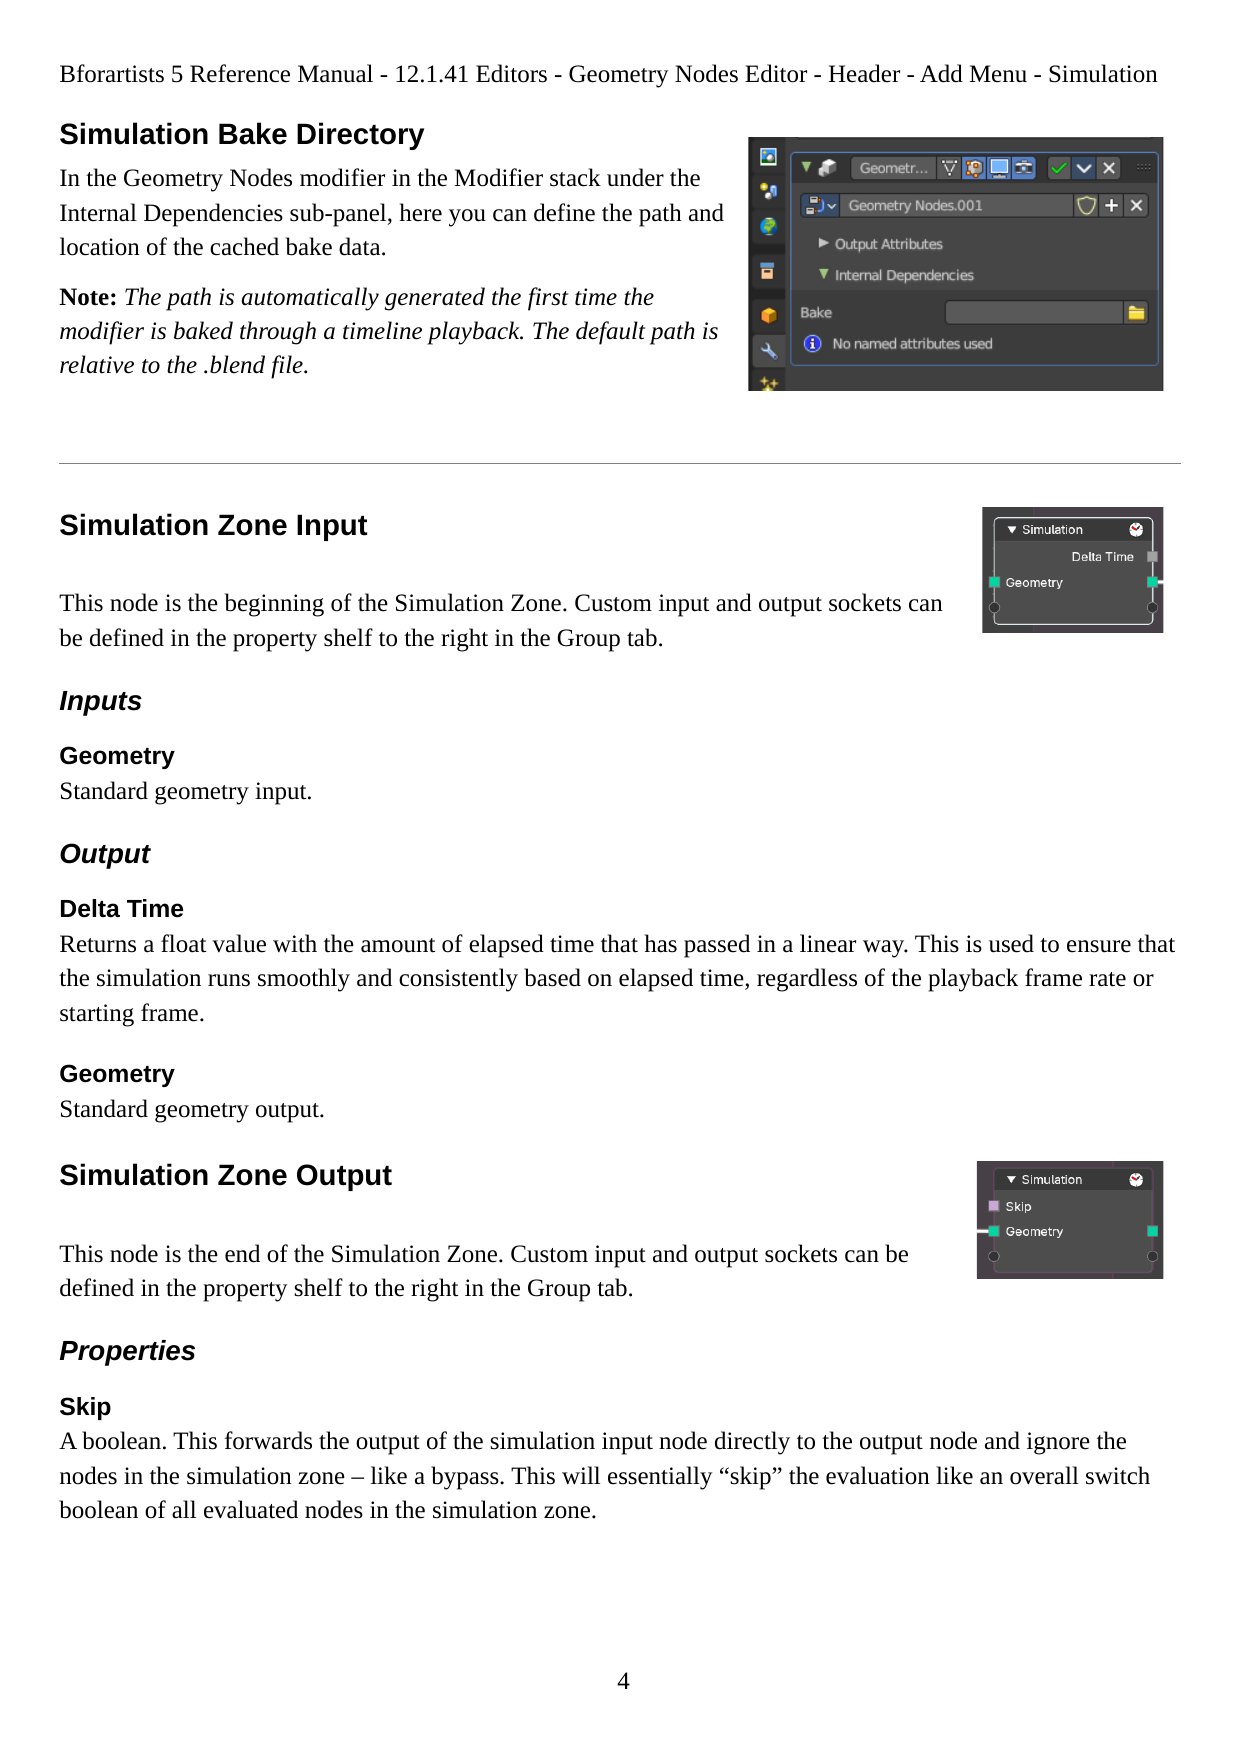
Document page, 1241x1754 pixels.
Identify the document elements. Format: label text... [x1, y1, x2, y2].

subtitle [1164, 507, 1181, 541]
subtitle Skip [59, 1392, 1181, 1420]
text This node is the end of the Simulation Zone. Custom input and output sockets can be defined in the property shelf to the right in the Group tab. [59, 1204, 1181, 1302]
subtitle Simulation Zone Input [59, 507, 982, 541]
picture [982, 507, 1164, 633]
text Standard geometry output. [59, 1094, 1181, 1123]
text Standard geometry input. [59, 776, 1181, 804]
subtitle Geometry [59, 1059, 1181, 1088]
subtitle Inputs [59, 684, 1181, 716]
picture [976, 1161, 1164, 1279]
subtitle Geometry [59, 741, 1181, 769]
text Returns a float value with the amount of elapsed time that has passed in a linear way. This is used to ensure that the simulation runs smoothly and consistently based on elapsed time, regardless of the playback frame rate or starting frame. [59, 929, 1181, 1027]
subtitle Delta Time [59, 894, 1181, 923]
text Note: The path is automatically generated the first time the modifier is baked through a timeline playback. The default path is relative to the .blend file. [59, 282, 748, 379]
subtitle Output [59, 837, 1181, 869]
subtitle Properties [59, 1335, 1181, 1367]
subtitle Simulation Zone Output [59, 1158, 1181, 1192]
subtitle Simulation Bake Directory [59, 117, 1181, 151]
text A boolean. This forwards the output of the simulation input node directly to the output node and ignore the nodes in the simulation zone – like a bypass. This will essentially “skip” the evaluation like an overall switch boolean of all evaluated nodes in the simulation zone. [59, 1426, 1181, 1524]
text This node is the beginning of the Simulation Zone. Custom input and output sockets can be defined in the property shelf to the right in the Group tab. [59, 554, 1181, 651]
text In the Geometry Nodes modifier in the Modifier stack under the Internal Dependencies sub-panel, here you can define the path and location of the cached bake data. [59, 163, 748, 261]
picture [748, 137, 1164, 391]
